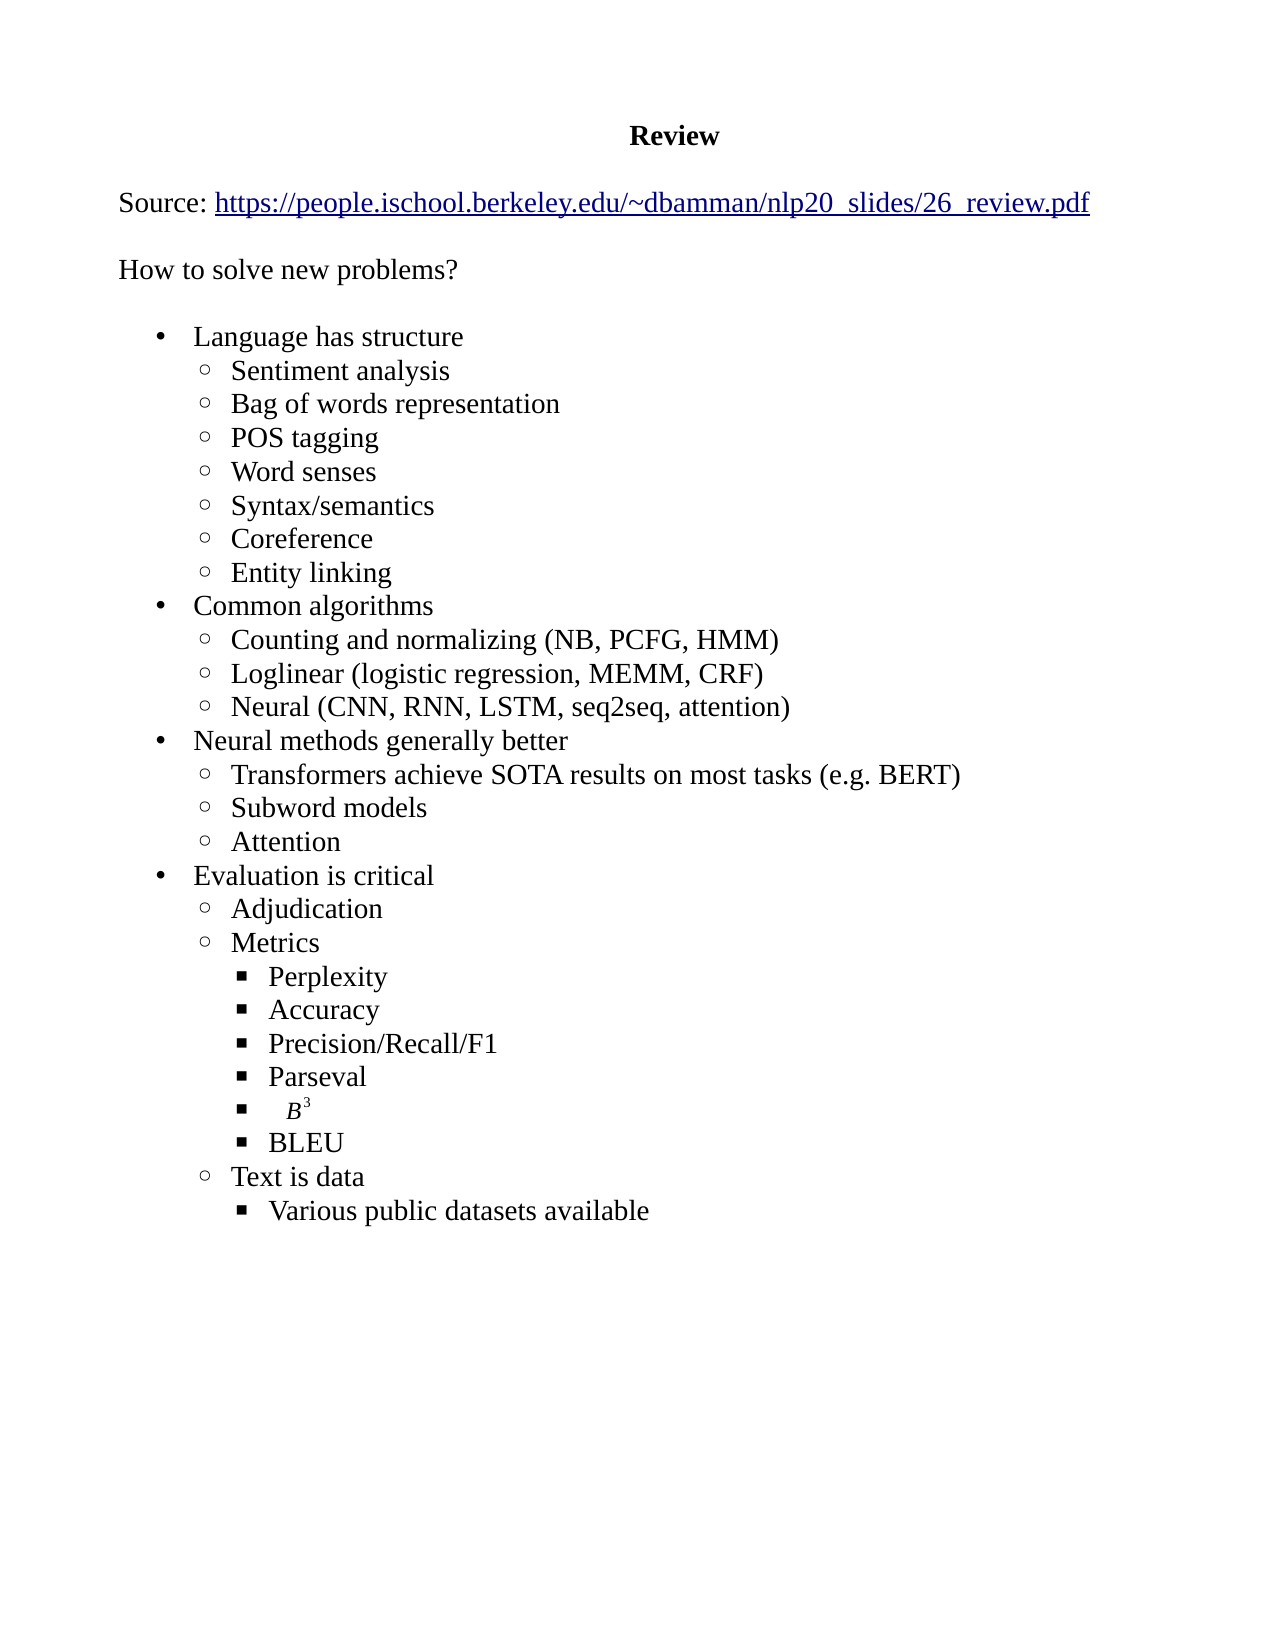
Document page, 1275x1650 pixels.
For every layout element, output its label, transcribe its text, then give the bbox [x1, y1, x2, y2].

list Various public datasets available [231, 1193, 1157, 1226]
list Adjudication [193, 891, 1157, 925]
list Parseval [231, 1059, 1157, 1093]
list Coreference [193, 521, 1157, 555]
list Transformers achieve SOTA results on most tasks (e.g. BERT) [193, 757, 1157, 790]
list Word senses [193, 454, 1157, 488]
list Metrics [193, 925, 1157, 959]
list Counting and normalizing (NB, PCFG, HMM) [193, 622, 1157, 656]
list Common algorithms [156, 588, 1157, 622]
list Text is data [193, 1159, 1157, 1193]
list POS tagging [193, 420, 1157, 454]
list Neural (CNN, RNN, LSTM, seq2seq, attention) [193, 689, 1157, 723]
list Evaluation is critical [156, 858, 1157, 891]
text Source: https://people.ischool.berkeley.edu/~dbamman/nlp20_slides/26_review.pdf [118, 185, 1157, 219]
list Perplexity [231, 959, 1157, 992]
list Sentiment analysis [193, 353, 1157, 387]
list Precision/Recall/F1 [231, 1026, 1157, 1059]
list Subword models [193, 790, 1157, 824]
list Attention [193, 824, 1157, 858]
list Bag of words representation [193, 387, 1157, 420]
list BLEU [231, 1125, 1157, 1159]
list Neural methods generally better [156, 723, 1157, 757]
text How to solve new problems? [118, 252, 1157, 286]
text Review [118, 118, 1157, 152]
list Loglinear (logistic regression, MEMM, CRF) [193, 656, 1157, 689]
list Syntax/semantics [193, 488, 1157, 521]
list Entity linking [193, 555, 1157, 588]
list Language has structure [156, 319, 1157, 353]
list Accuracy [231, 992, 1157, 1026]
